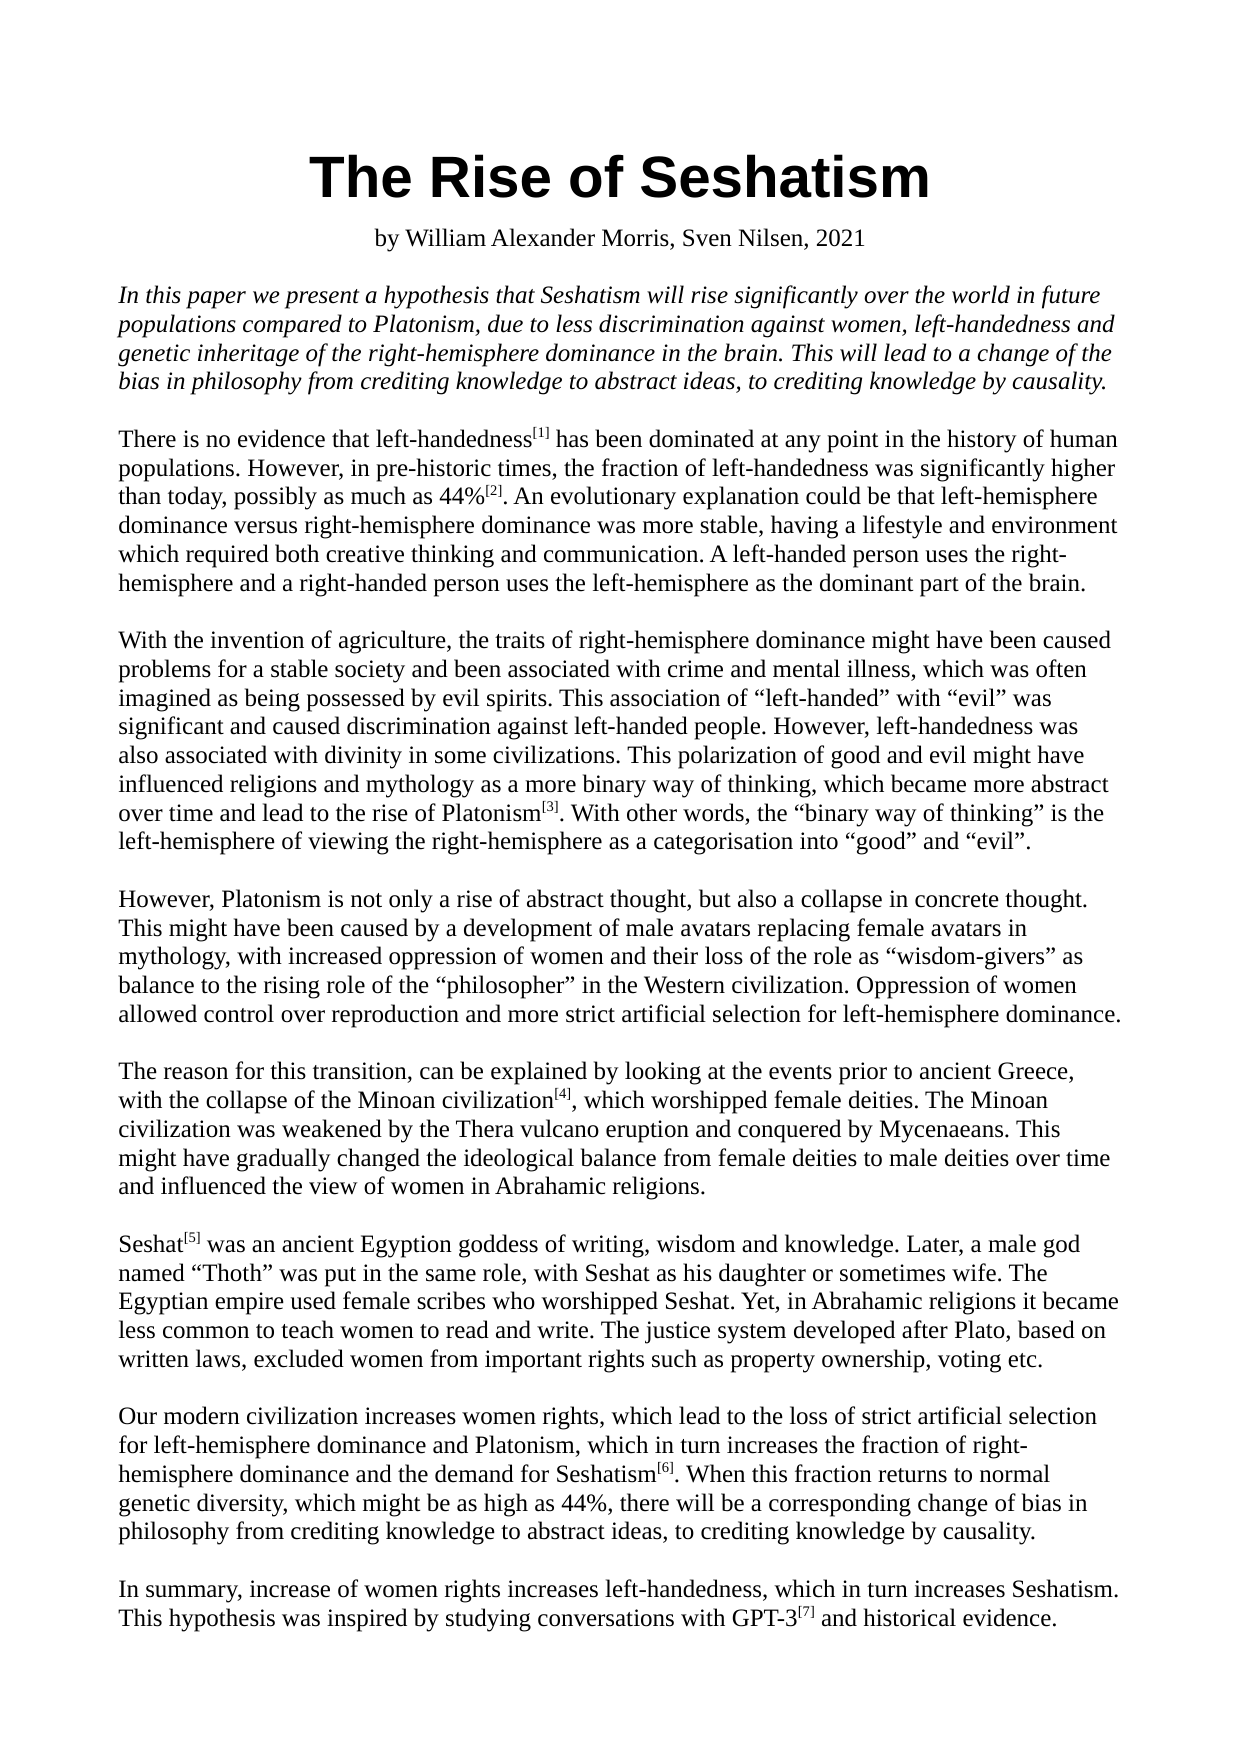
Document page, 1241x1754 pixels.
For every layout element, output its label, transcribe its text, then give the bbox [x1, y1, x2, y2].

text This hypothesis was inspired by studying conversations with GPT-3[7] and historical evidence. [118, 1603, 1122, 1631]
text Our modern civilization increases women rights, which lead to the loss of strict artificial selection for left-hemisphere dominance and Platonism, which in turn increases the fraction of right-hemisphere dominance and the demand for Seshatism[6]. When this fraction returns to normal genetic diversity, which might be as high as 44%, there will be a corresponding change of bias in philosophy from crediting knowledge to abstract ideas, to crediting knowledge by causality. [118, 1401, 1122, 1545]
text Seshat[5] was an ancient Egyption goddess of writing, wisdom and knowledge. Later, a male god named “Thoth” was put in the same role, with Seshat as his daughter or sometimes wife. The Egyptian empire used female scribes who worshipped Seshat. Yet, in Abrahamic religions it became less common to teach women to read and write. The justice system developed after Plato, based on written laws, excluded women from important rights such as property ownership, voting etc. [118, 1229, 1122, 1373]
text The reason for this transition, can be explained by looking at the events prior to ancient Greece, with the collapse of the Minoan civilization[4], which worshipped female deities. The Minoan civilization was weakened by the Thera vulcano eruption and conquered by Mycenaeans. This might have gradually changed the ideological balance from female deities to male deities over time and influenced the view of women in Abrahamic religions. [118, 1056, 1122, 1200]
text by William Alexander Morris, Sven Nilsen, 2021 [118, 223, 1122, 251]
text However, Platonism is not only a rise of abstract thought, but also a collapse in concrete thought. This might have been caused by a development of male avatars replacing female avatars in mythology, with increased oppression of women and their loss of the role as “wisdom-givers” as balance to the rising role of the “philosopher” in the Western civilization. Oppression of women allowed control over reproduction and more strict artificial selection for left-hemisphere dominance. [118, 884, 1122, 1028]
text There is no evidence that left-handedness[1] has been dominated at any point in the history of human populations. However, in pre-historic times, the fraction of left-handedness was significantly higher than today, possibly as much as 44%[2]. An evolutionary explanation could be that left-hemisphere dominance versus right-hemisphere dominance was more stable, having a lifestyle and environment which required both creative thinking and communication. A left-handed person uses the right-hemisphere and a right-handed person uses the left-hemisphere as the dominant part of the brain. [118, 424, 1122, 596]
text In summary, increase of women rights increases left-handedness, which in turn increases Seshatism. [118, 1574, 1122, 1603]
text With the invention of agriculture, the traits of right-hemisphere dominance might have been caused problems for a stable society and been associated with crime and mental illness, which was often imagined as being possessed by evil spirits. This association of “left-handed” with “evil” was significant and caused discrimination against left-handed people. However, left-handedness was also associated with divinity in some civilizations. This polarization of good and evil might have influenced religions and mythology as a more binary way of thinking, which became more abstract over time and lead to the rise of Platonism[3]. With other words, the “binary way of thinking” is the left-hemisphere of viewing the right-hemisphere as a categorisation into “good” and “evil”. [118, 625, 1122, 855]
text In this paper we present a hypothesis that Seshatism will rise significantly over the world in future populations compared to Platonism, due to less discrimination against women, left-handedness and genetic inheritage of the right-hemisphere dominance in the brain. This will lead to a change of the bias in philosophy from crediting knowledge to abstract ideas, to crediting knowledge by causality. [118, 280, 1122, 395]
title The Rise of Seshatism [118, 143, 1122, 210]
